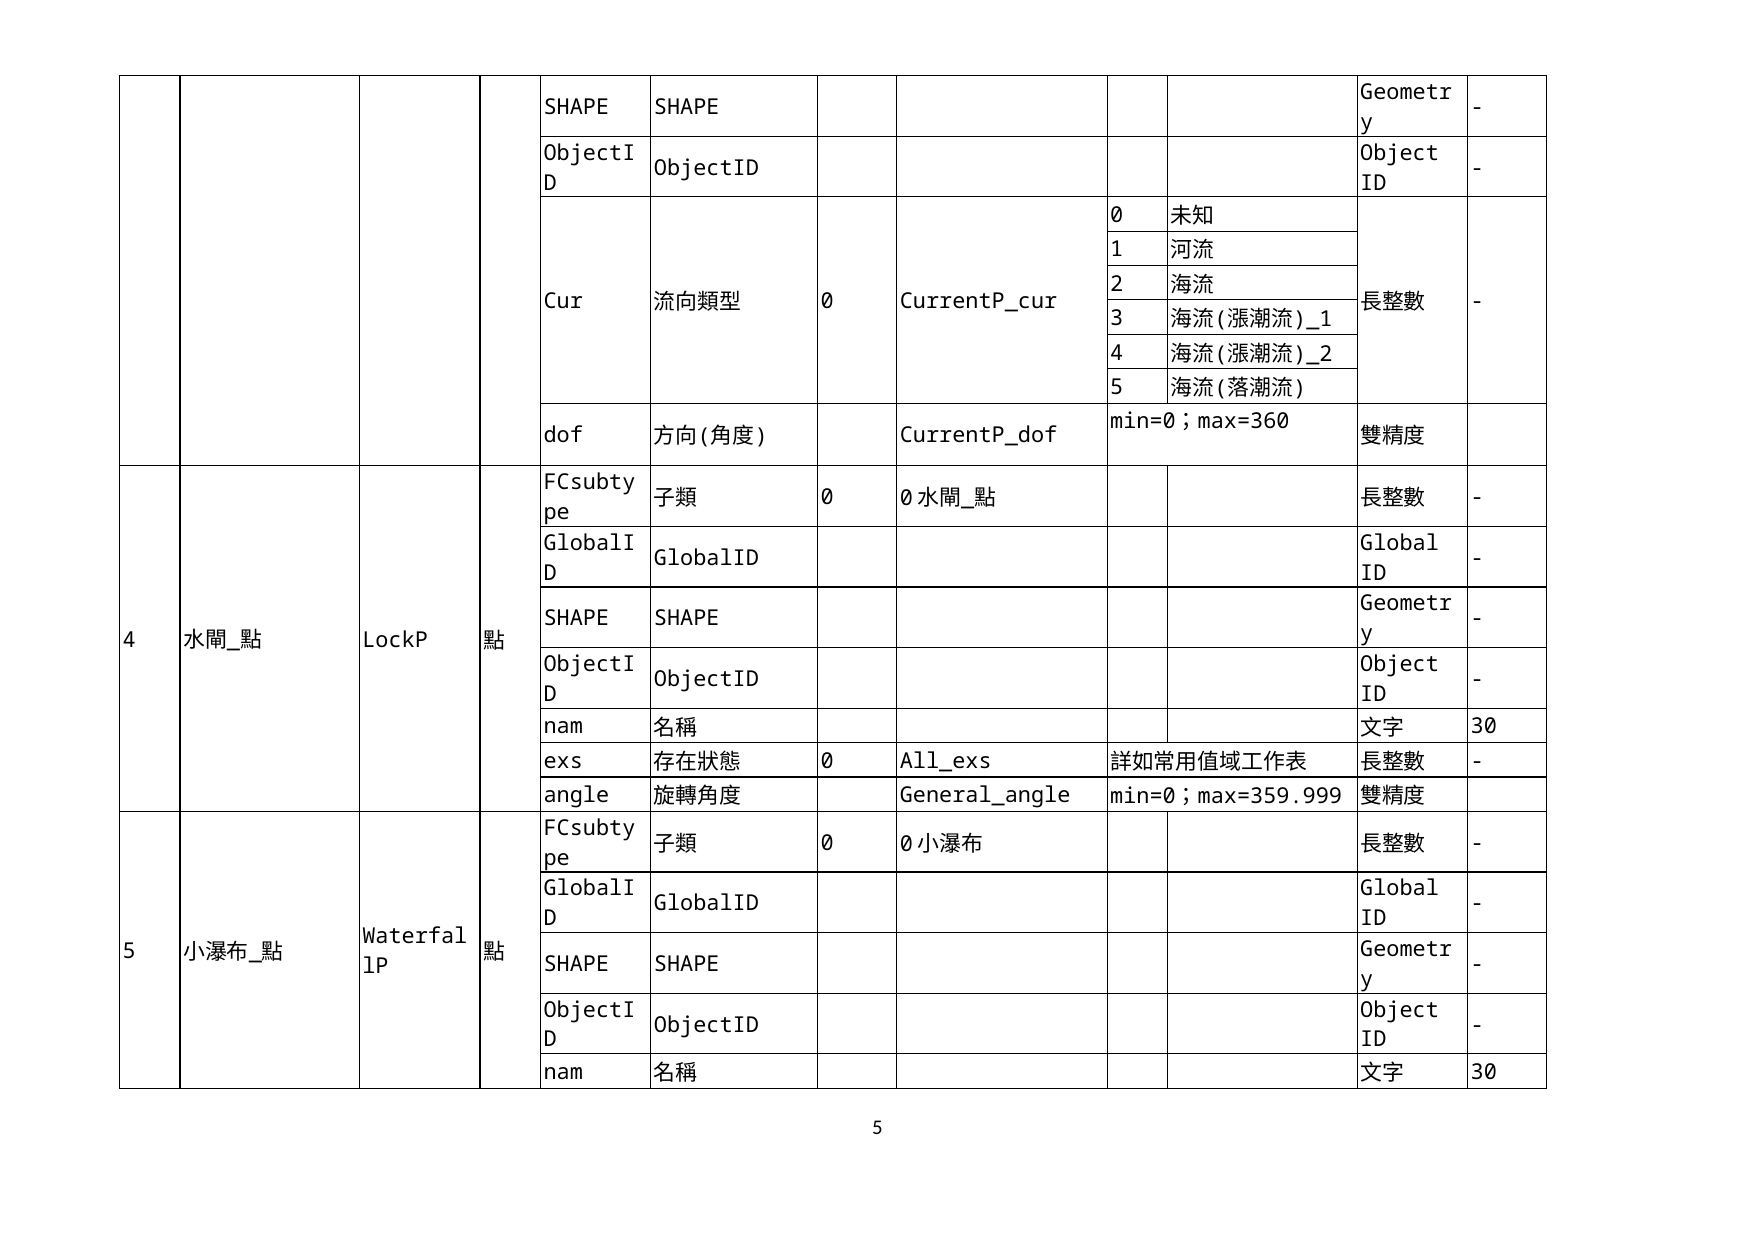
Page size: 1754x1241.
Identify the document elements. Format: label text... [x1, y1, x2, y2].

table_cell 0水閘_點 [897, 466, 1107, 526]
table_cell 小瀑布_點 [181, 812, 359, 1088]
table_cell 海流(漲潮流)_1 [1168, 300, 1357, 334]
table_cell [1168, 648, 1357, 708]
table_cell [1168, 994, 1357, 1053]
table_cell 2 [1108, 266, 1167, 299]
table_cell ObjectID [651, 648, 817, 708]
table_cell FCsubtype [541, 466, 650, 526]
table_cell [897, 994, 1107, 1053]
table_cell [897, 873, 1107, 932]
table_cell [897, 709, 1107, 742]
table_cell nam [541, 709, 650, 742]
table_cell [1108, 648, 1167, 708]
table_cell 長整數 [1358, 812, 1467, 871]
table_cell SHAPE [651, 933, 817, 993]
table_cell 30 [1468, 1054, 1546, 1088]
table_cell FCsubtype [541, 812, 650, 871]
table_cell 3 [1108, 300, 1167, 334]
table_cell [1168, 527, 1357, 586]
table_cell 30 [1468, 709, 1546, 742]
table_cell 未知 [1168, 197, 1357, 231]
table_cell 名稱 [651, 1054, 817, 1088]
table_cell [897, 76, 1107, 136]
table_cell - [1468, 743, 1546, 776]
table_cell General_angle [897, 778, 1107, 811]
table_cell 海流(落潮流) [1168, 369, 1357, 402]
table_cell GlobalID [651, 527, 817, 586]
table_cell [1168, 137, 1357, 196]
table_cell [1168, 1054, 1357, 1088]
table_cell [818, 527, 896, 586]
table_cell 長整數 [1358, 743, 1467, 776]
table_cell - [1468, 994, 1546, 1053]
table_cell [818, 933, 896, 993]
table_cell - [1468, 873, 1546, 932]
table_cell ObjectID [651, 994, 817, 1053]
table_cell [1108, 76, 1167, 136]
table_cell [818, 873, 896, 932]
table_cell 名稱 [651, 709, 817, 742]
table_cell Global ID [1358, 873, 1467, 932]
table_cell LockP [360, 466, 479, 811]
table_cell SHAPE [651, 588, 817, 647]
table_cell exs [541, 743, 650, 776]
table_cell All_exs [897, 743, 1107, 776]
table_cell 雙精度 [1358, 404, 1467, 465]
table_cell [1168, 588, 1357, 647]
table_cell [897, 137, 1107, 196]
table_cell - [1468, 648, 1546, 708]
table_cell SHAPE [541, 933, 650, 993]
table_cell Cur [541, 197, 650, 402]
table_cell 方向(角度) [651, 404, 817, 465]
table_cell [181, 76, 359, 465]
table_cell - [1468, 527, 1546, 586]
table_cell [1168, 873, 1357, 932]
table_cell Object ID [1358, 137, 1467, 196]
table_cell 長整數 [1358, 197, 1467, 402]
table_cell Global ID [1358, 527, 1467, 586]
table_cell - [1468, 76, 1546, 136]
table_cell [1168, 933, 1357, 993]
table_cell [1168, 709, 1357, 742]
table_cell ObjectID [541, 648, 650, 708]
table_cell min=0；max=359.999 [1108, 778, 1357, 811]
table_cell SHAPE [541, 76, 650, 136]
table_cell WaterfallP [360, 812, 479, 1088]
table_cell 0 [1108, 197, 1167, 231]
table_cell [1168, 466, 1357, 526]
table_cell - [1468, 933, 1546, 993]
table_cell [1108, 873, 1167, 932]
table_cell [818, 994, 896, 1053]
table_cell 子類 [651, 466, 817, 526]
table_cell SHAPE [541, 588, 650, 647]
table_cell - [1468, 466, 1546, 526]
table_cell dof [541, 404, 650, 465]
table_cell Geometry [1358, 76, 1467, 136]
table_cell [1108, 1054, 1167, 1088]
table_cell [1468, 778, 1546, 811]
table_cell GlobalID [541, 527, 650, 586]
table_cell ObjectID [651, 137, 817, 196]
table_cell [818, 778, 896, 811]
table_cell 旋轉角度 [651, 778, 817, 811]
table_cell 海流 [1168, 266, 1357, 299]
table_cell - [1468, 197, 1546, 402]
table_cell [1468, 404, 1546, 465]
table_cell ObjectID [541, 137, 650, 196]
table_cell Object ID [1358, 648, 1467, 708]
table_cell - [1468, 812, 1546, 871]
table_cell [897, 527, 1107, 586]
table_cell [1108, 933, 1167, 993]
table_cell [360, 76, 479, 465]
table_cell 點 [481, 812, 540, 1088]
table_cell 長整數 [1358, 466, 1467, 526]
table_cell - [1468, 588, 1546, 647]
table_cell GlobalID [651, 873, 817, 932]
table_cell 0 [818, 466, 896, 526]
table_cell angle [541, 778, 650, 811]
table_cell nam [541, 1054, 650, 1088]
table_cell 存在狀態 [651, 743, 817, 776]
table_cell ObjectID [541, 994, 650, 1053]
table_cell 0小瀑布 [897, 812, 1107, 871]
table_cell 0 [818, 197, 896, 402]
table_cell 5 [120, 812, 179, 1088]
table_cell 雙精度 [1358, 778, 1467, 811]
table_cell 文字 [1358, 1054, 1467, 1088]
table_cell [481, 76, 540, 465]
table_cell 5 [1108, 369, 1167, 402]
table_cell 4 [1108, 335, 1167, 368]
table_cell 海流(漲潮流)_2 [1168, 335, 1357, 368]
table_cell 1 [1108, 232, 1167, 265]
table_cell 詳如常用值域工作表 [1108, 743, 1357, 776]
table_cell [1108, 812, 1167, 871]
table_cell [1168, 76, 1357, 136]
table_cell [818, 404, 896, 465]
table_cell [897, 588, 1107, 647]
table_cell 4 [120, 466, 179, 811]
table_cell [818, 76, 896, 136]
table_cell [1108, 137, 1167, 196]
table_cell [1108, 588, 1167, 647]
table_cell CurrentP_cur [897, 197, 1107, 402]
table_cell 子類 [651, 812, 817, 871]
table_cell - [1468, 137, 1546, 196]
table_cell [818, 1054, 896, 1088]
table_cell [897, 648, 1107, 708]
table_cell [1108, 994, 1167, 1053]
table_cell Object ID [1358, 994, 1467, 1053]
table_cell 流向類型 [651, 197, 817, 402]
table_cell 水閘_點 [181, 466, 359, 811]
table_cell 河流 [1168, 232, 1357, 265]
table_cell 文字 [1358, 709, 1467, 742]
table_cell [818, 137, 896, 196]
table_cell 0 [818, 743, 896, 776]
table_cell [1168, 812, 1357, 871]
table_cell [818, 709, 896, 742]
table_cell Geometry [1358, 588, 1467, 647]
table_cell [1108, 527, 1167, 586]
table_cell [818, 588, 896, 647]
table_cell 0 [818, 812, 896, 871]
table_cell min=0；max=360 [1108, 404, 1357, 465]
table_cell [897, 933, 1107, 993]
table_cell Geometry [1358, 933, 1467, 993]
table_cell CurrentP_dof [897, 404, 1107, 465]
table_cell [897, 1054, 1107, 1088]
table_cell [1108, 709, 1167, 742]
table_cell [818, 648, 896, 708]
table_cell GlobalID [541, 873, 650, 932]
table_cell SHAPE [651, 76, 817, 136]
table_cell [1108, 466, 1167, 526]
table_cell [120, 76, 179, 465]
table_cell 點 [481, 466, 540, 811]
